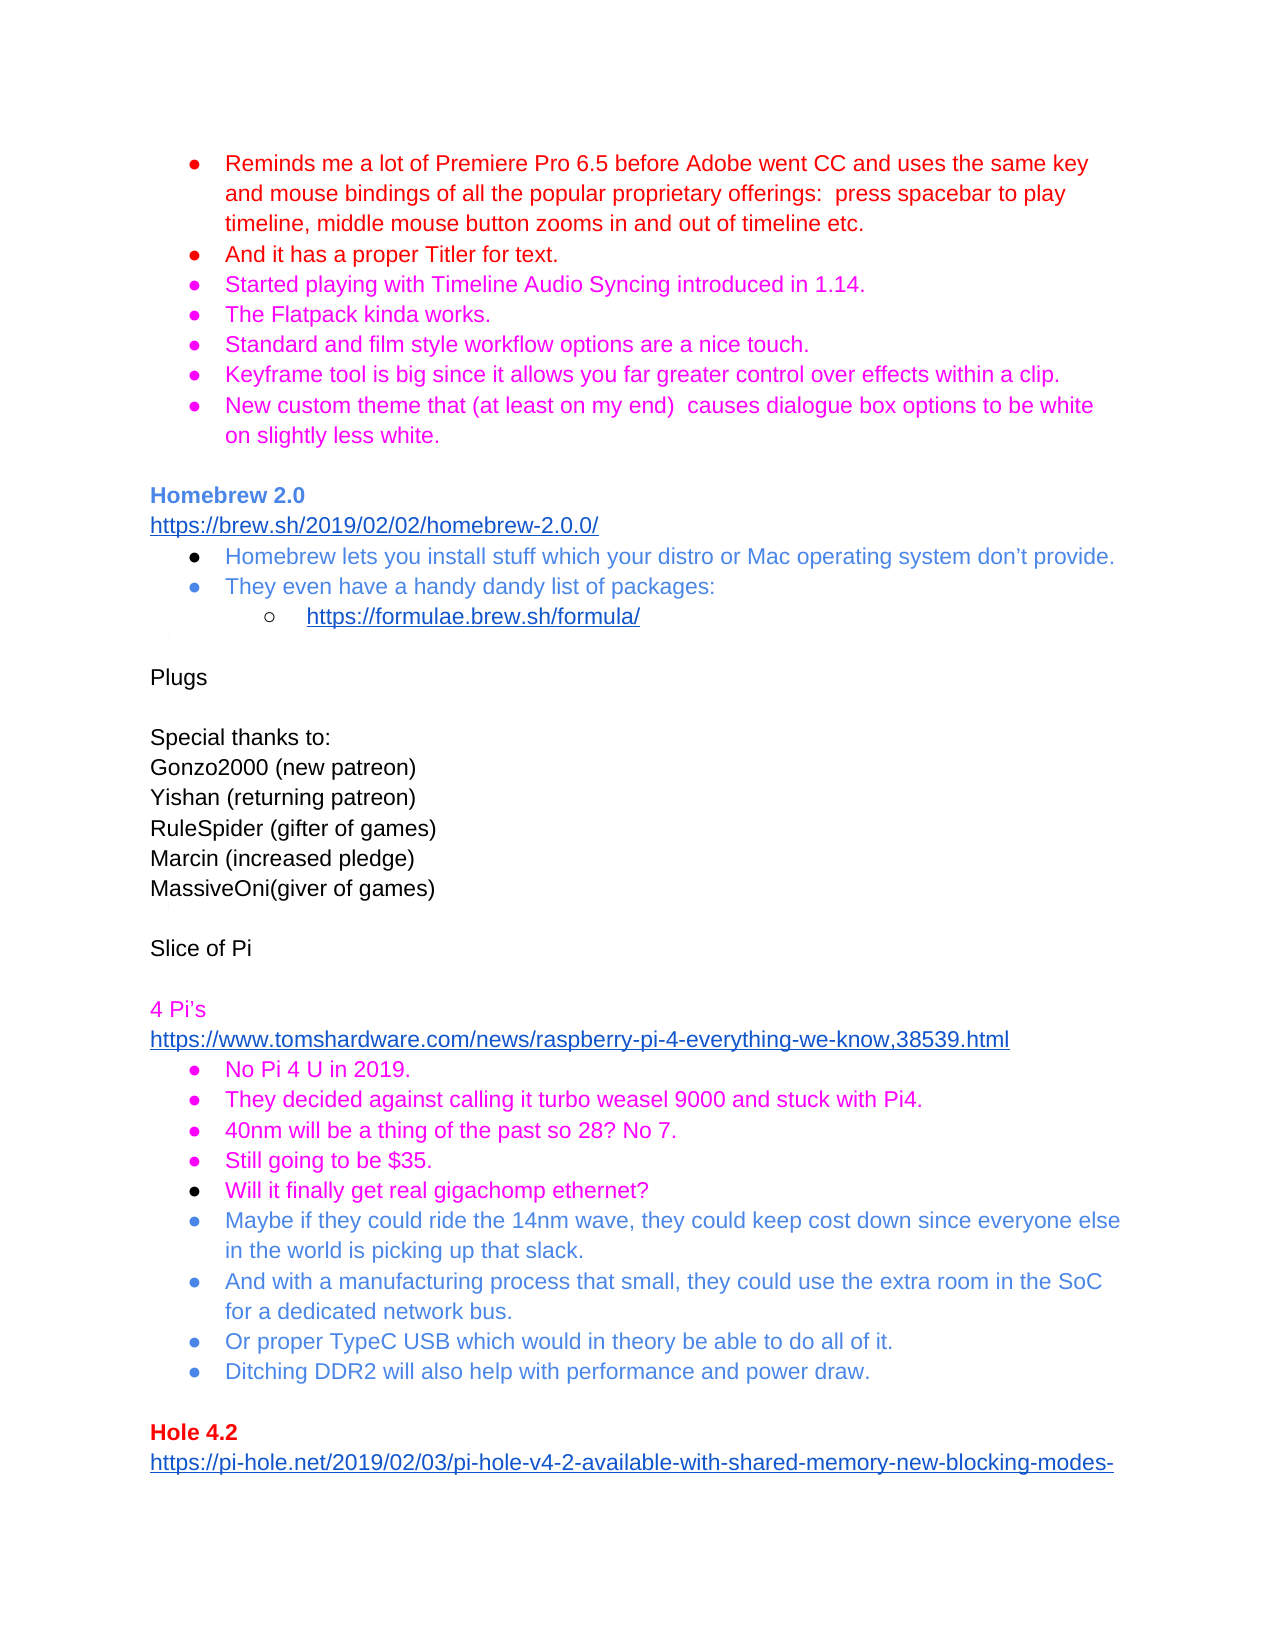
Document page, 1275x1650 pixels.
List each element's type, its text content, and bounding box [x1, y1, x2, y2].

text 4 Pi’s [150, 996, 1125, 1022]
text Gonzo2000 (new patreon) [150, 754, 1125, 781]
list And with a manufacturing process that small, they could use the extra room in the SoC for a dedicated network bus. [187, 1268, 1125, 1324]
text Yishan (returning patreon) [150, 784, 1125, 811]
text https://pi-hole.net/2019/02/03/pi-hole-v4-2-available-with-shared-memory-new-blocking-modes- [150, 1449, 1125, 1475]
list Still going to be $35. [187, 1147, 1125, 1173]
text Homebrew 2.0 [150, 482, 1125, 509]
list Ditching DDR2 will also help with performance and power draw. [187, 1358, 1125, 1385]
list 40nm will be a thing of the past so 28? No 7. [187, 1117, 1125, 1143]
text RuleSpider (gifter of games) [150, 814, 1125, 841]
list They even have a handy dandy list of packages: [187, 573, 1125, 599]
text Slice of Pi [150, 935, 1125, 962]
list Keyframe tool is big since it allows you far greater control over effects within a clip. [187, 361, 1125, 388]
list Or proper TypeC USB which would in theory be able to do all of it. [187, 1328, 1125, 1354]
text Plugs [150, 663, 1125, 690]
list Started playing with Timeline Audio Syncing introduced in 1.14. [187, 271, 1125, 297]
list Homebrew lets you install stuff which your distro or Mac operating system don’t provide. [187, 543, 1125, 569]
text https://www.tomshardware.com/news/raspberry-pi-4-everything-we-know,38539.html [150, 1026, 1125, 1052]
text https://brew.sh/2019/02/02/homebrew-2.0.0/ [150, 512, 1125, 539]
text Special thanks to: [150, 724, 1125, 750]
list No Pi 4 U in 2019. [187, 1056, 1125, 1083]
text MassiveOni(giver of games) [150, 875, 1125, 901]
list Will it finally get real gigachomp ethernet? [187, 1177, 1125, 1203]
text Marcin (increased pledge) [150, 845, 1125, 871]
list And it has a proper Titler for text. [187, 241, 1125, 267]
list They decided against calling it turbo weasel 9000 and stuck with Pi4. [187, 1086, 1125, 1113]
list Maybe if they could ride the 14nm wave, they could keep cost down since everyone else in the world is picking up that slack. [187, 1207, 1125, 1264]
list https://formulae.brew.sh/formula/ [262, 603, 1125, 629]
list New custom theme that (at least on my end) causes dialogue box options to be white on slightly less white. [187, 392, 1125, 448]
text Hole 4.2 [150, 1419, 1125, 1445]
list The Flatpack kinda works. [187, 301, 1125, 327]
list Reminds me a lot of Premiere Pro 6.5 before Adobe went CC and uses the same key and mouse bindings of all the popular proprietary offerings: press spacebar to play timeline, middle mouse button zooms in and out of timeline etc. [187, 150, 1125, 237]
list Standard and film style workflow options are a nice touch. [187, 331, 1125, 358]
